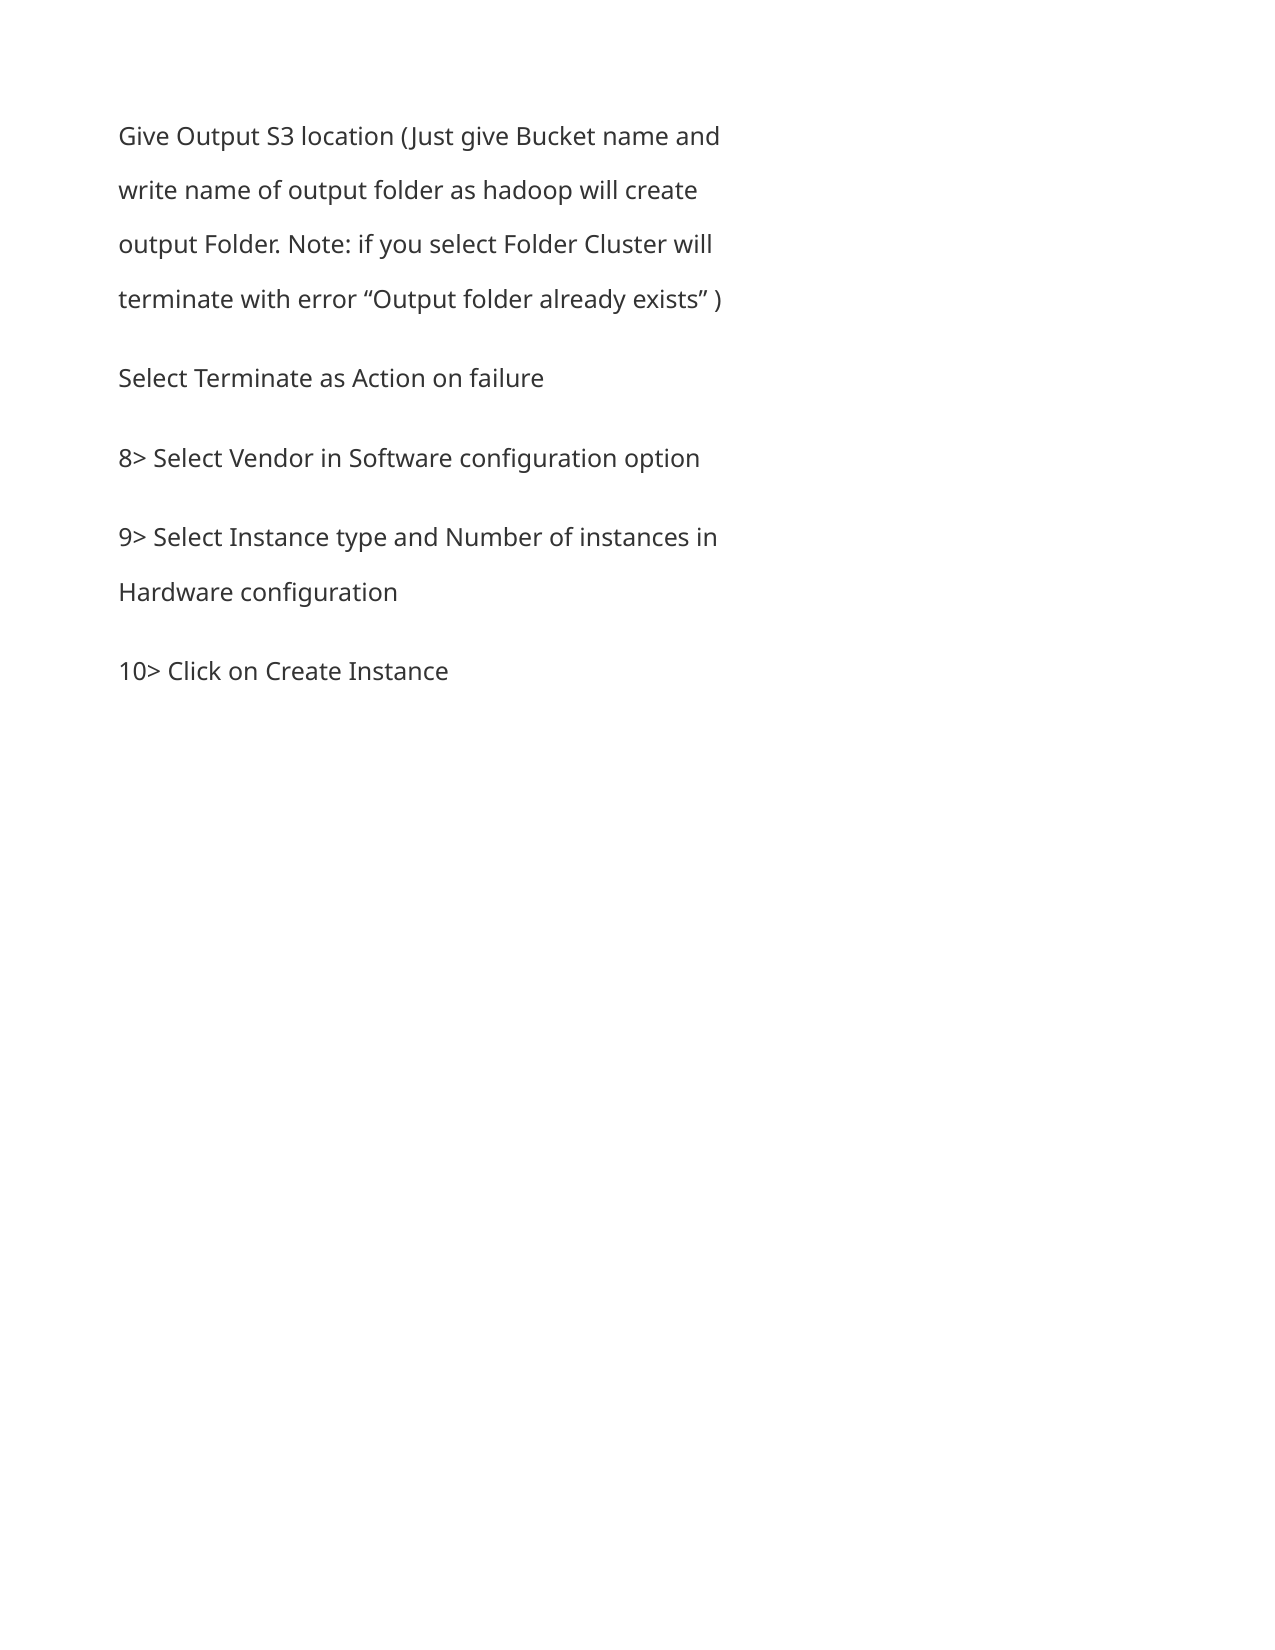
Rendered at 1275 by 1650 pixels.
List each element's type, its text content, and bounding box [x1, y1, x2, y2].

text Select Terminate as Action on failure [118, 361, 766, 395]
text Give Output S3 location (Just give Bucket name and write name of output folder as hadoop will create output Folder. Note: if you select Folder Cluster will terminate with error “Output folder already exists” ) [118, 118, 766, 316]
text 8> Select Vendor in Software configuration option [118, 441, 766, 474]
text 9> Select Instance type and Number of instances in Hardware configuration [118, 520, 766, 608]
text 10> Click on Create Instance [118, 654, 766, 688]
